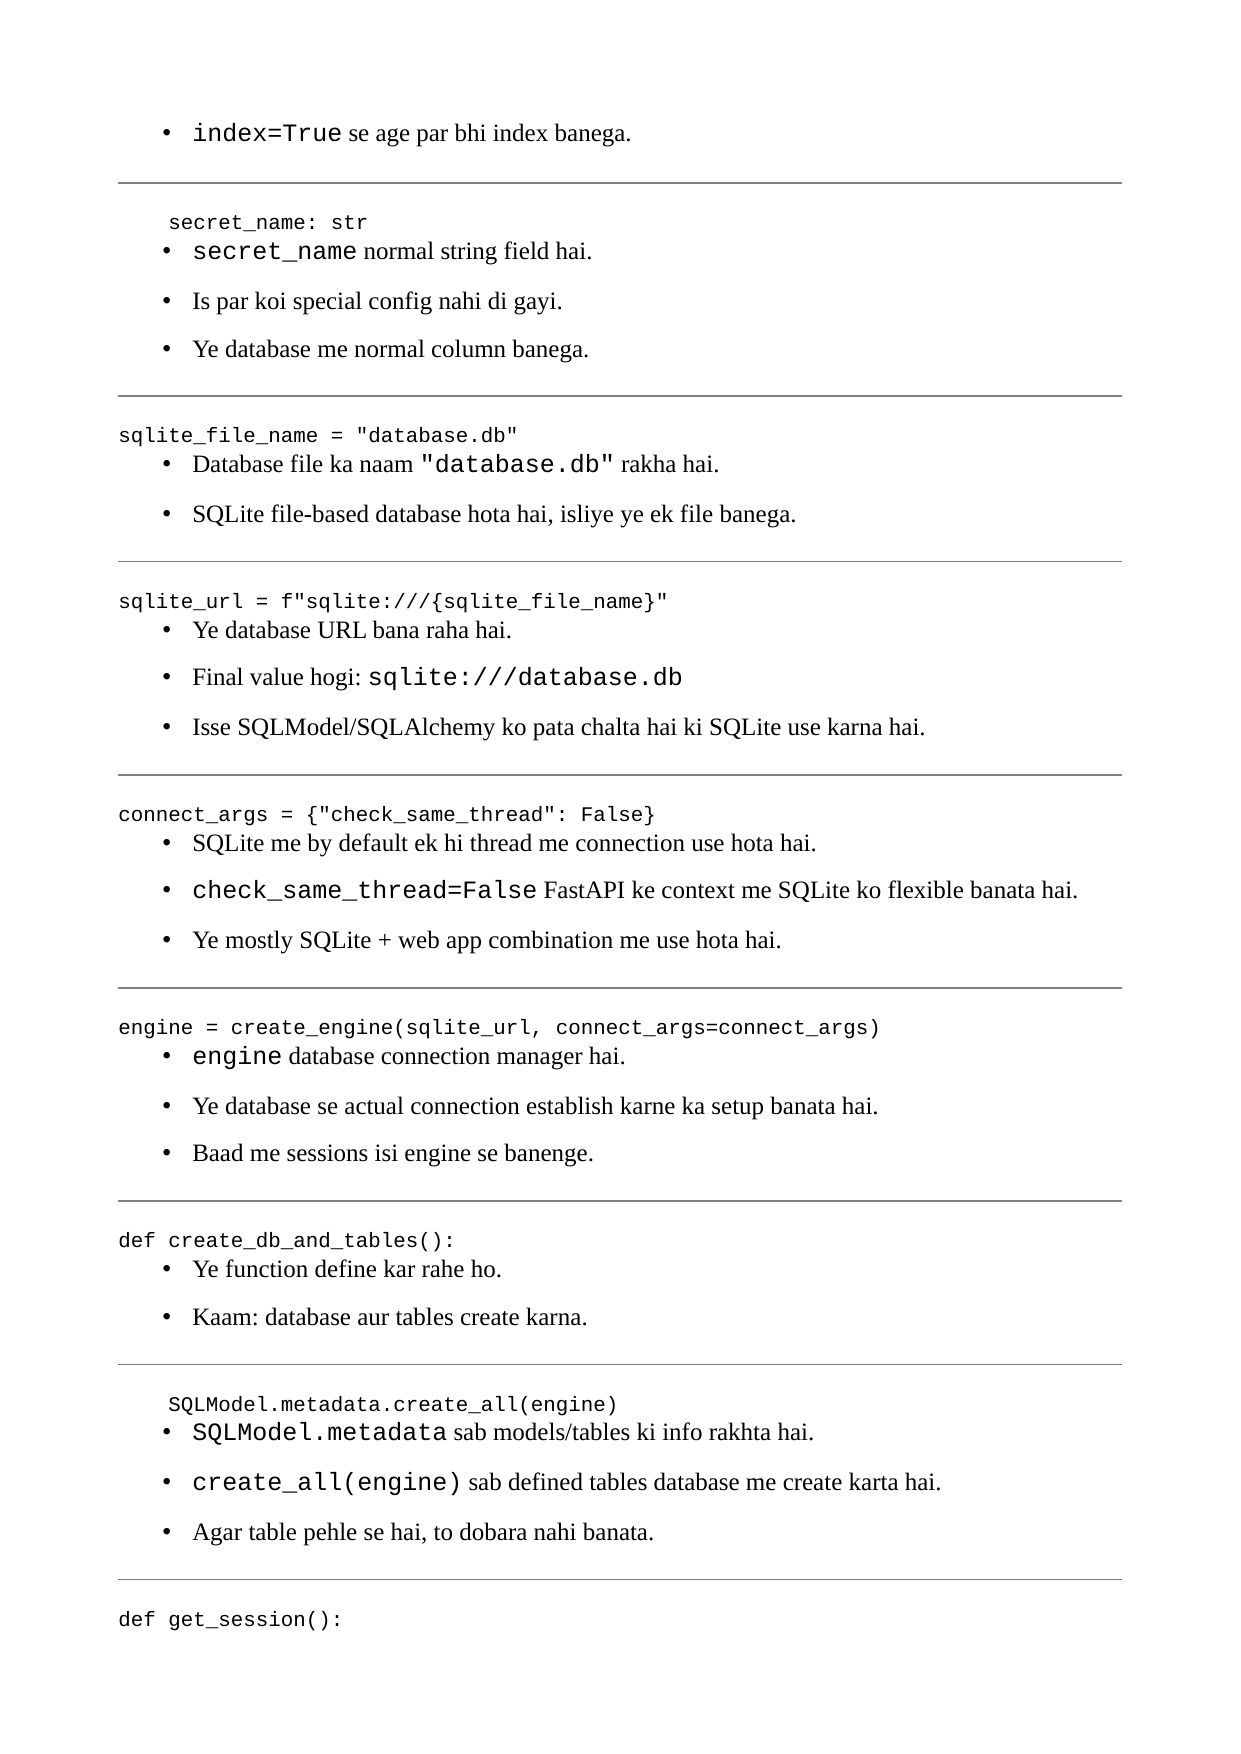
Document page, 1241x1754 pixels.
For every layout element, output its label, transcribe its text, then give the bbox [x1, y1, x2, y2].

list Isse SQLModel/SQLAlchemy ko pata chalta hai ki SQLite use karna hai. [162, 712, 1122, 741]
list Agar table pehle se hai, to dobara nahi banata. [162, 1517, 1122, 1546]
list Ye database URL bana raha hai. [162, 615, 1122, 643]
list secret_name normal string field hai. [162, 236, 1122, 267]
text def create_db_and_tables(): [118, 1230, 1122, 1254]
list Ye database me normal column banega. [162, 334, 1122, 362]
list SQLModel.metadata sab models/tables ki info rakhta hai. [162, 1417, 1122, 1448]
list SQLite file-based database hota hai, isliye ye ek file banega. [162, 499, 1122, 528]
text sqlite_file_name = "database.db" [118, 426, 1122, 449]
list Ye mostly SQLite + web app combination me use hota hai. [162, 925, 1122, 954]
list create_all(engine) sab defined tables database me create karta hai. [162, 1467, 1122, 1498]
text secret_name: str [118, 212, 1122, 236]
list check_same_thread=False FastAPI ke context me SQLite ko flexible banata hai. [162, 875, 1122, 906]
list SQLite me by default ek hi thread me connection use hota hai. [162, 828, 1122, 857]
text engine = create_engine(sqlite_url, connect_args=connect_args) [118, 1017, 1122, 1041]
text connect_args = {"check_same_thread": False} [118, 804, 1122, 828]
list Ye function define kar rahe ho. [162, 1254, 1122, 1283]
text SQLModel.metadata.create_all(engine) [118, 1393, 1122, 1417]
list Baad me sessions isi engine se banenge. [162, 1138, 1122, 1167]
list Ye database se actual connection establish karne ka setup banata hai. [162, 1091, 1122, 1120]
text sqlite_url = f"sqlite:///{sqlite_file_name}" [118, 591, 1122, 615]
text def get_session(): [118, 1609, 1122, 1633]
list Final value hogi: sqlite:///database.db [162, 662, 1122, 693]
list engine database connection manager hai. [162, 1041, 1122, 1072]
list index=True se age par bhi index banega. [162, 118, 1122, 149]
list Is par koi special config nahi di gayi. [162, 286, 1122, 315]
list Kaam: database aur tables create karna. [162, 1302, 1122, 1330]
list Database file ka naam "database.db" rakha hai. [162, 449, 1122, 480]
